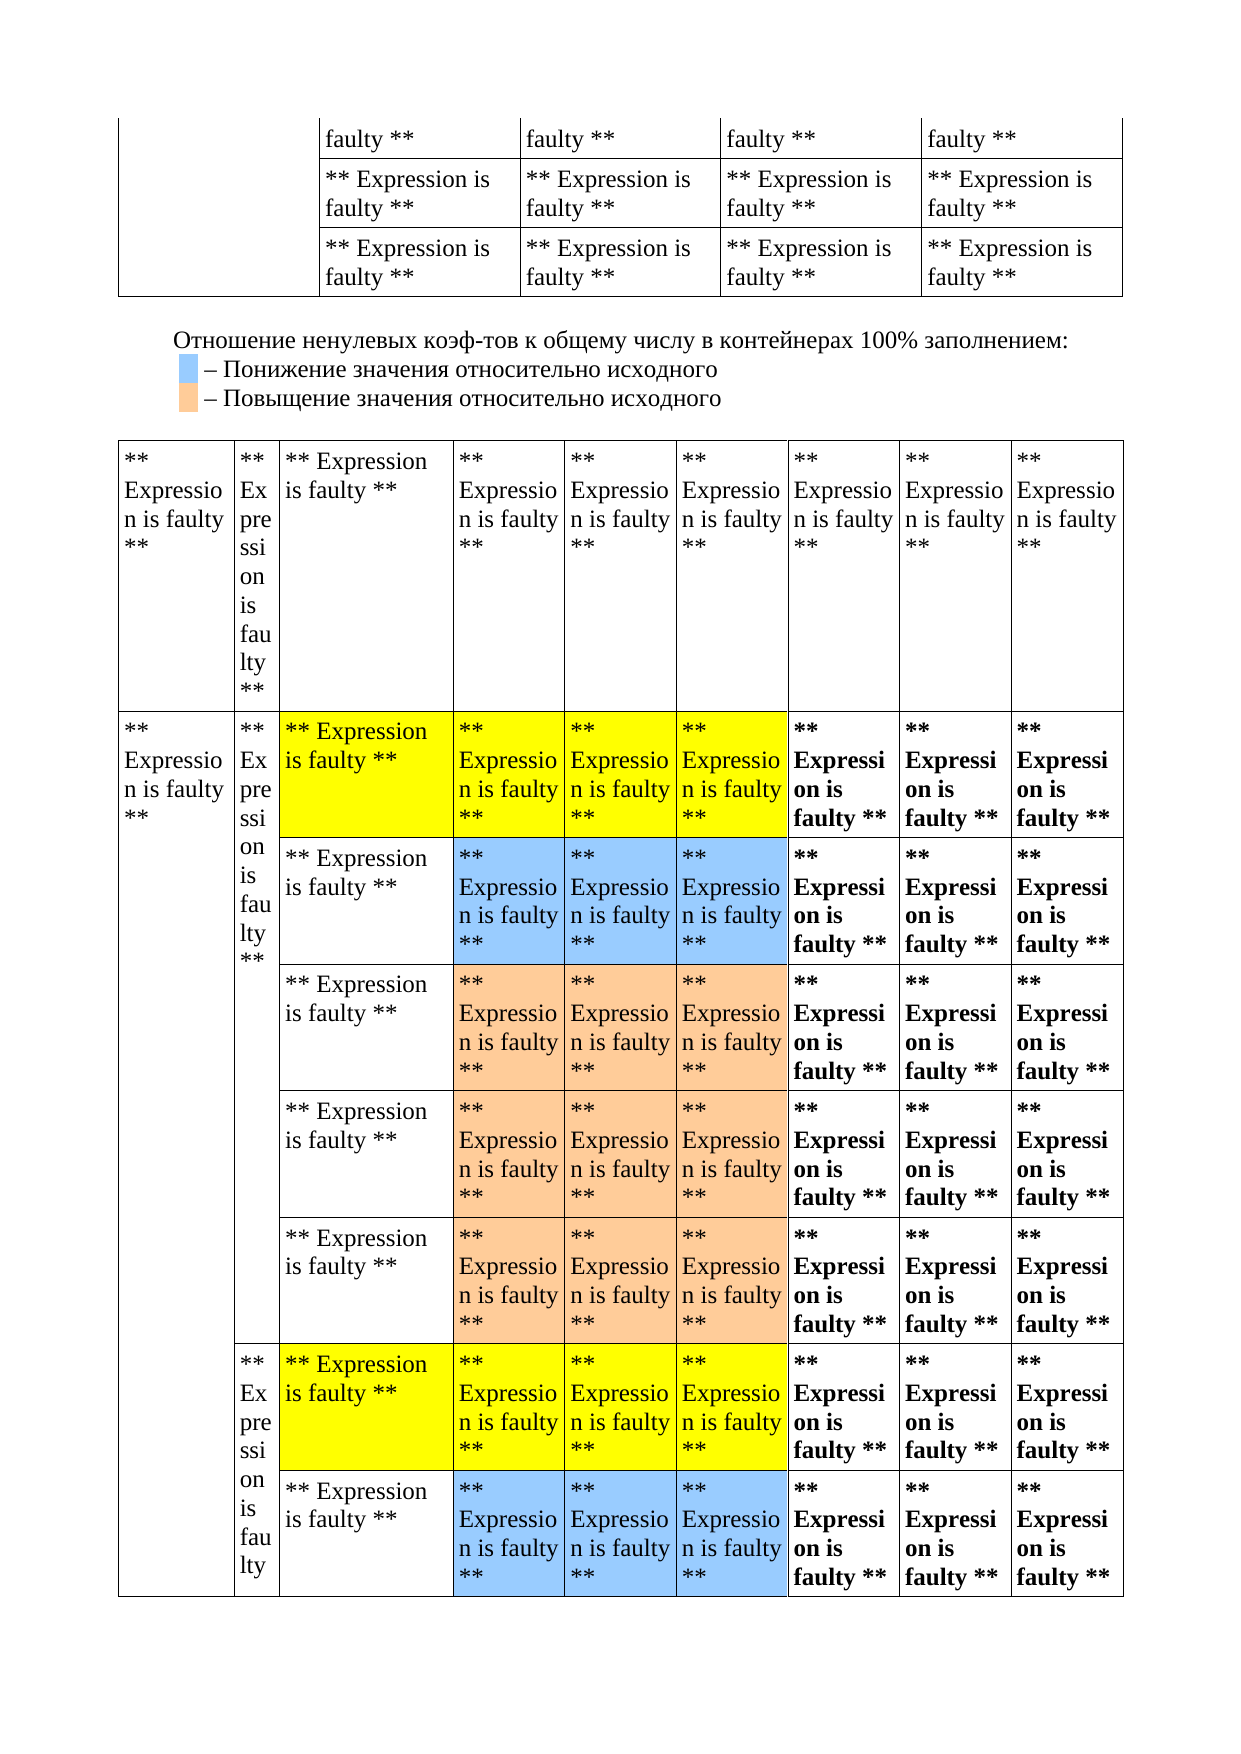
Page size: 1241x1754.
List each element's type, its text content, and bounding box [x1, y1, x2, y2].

table_cell 1,80E+308 [1012, 838, 1123, 964]
table_cell 1,80E+308 [320, 118, 520, 158]
table_cell 1,80E+308 [280, 1471, 453, 1596]
table_cell 1,80E+308 [900, 965, 1011, 1090]
table_cell 1,80E+308 [235, 712, 279, 1343]
table_cell 1,80E+308 [454, 1344, 564, 1470]
table_header 1,80E+308 [454, 441, 564, 711]
table_cell 1,80E+308 [280, 965, 453, 1090]
table_cell 1,80E+308 [677, 1091, 787, 1217]
table_cell 1,80E+308 [900, 1344, 1011, 1470]
table_cell 1,80E+308 [789, 1091, 899, 1217]
table_cell 1,80E+308 [721, 159, 921, 227]
table_cell 1,80E+308 [565, 965, 676, 1090]
table_header 1,80E+308 [280, 441, 453, 711]
table_cell 1,80E+308 [1012, 1218, 1123, 1343]
table_cell 1,80E+308 [789, 965, 899, 1090]
table_cell 1,80E+308 [721, 228, 921, 296]
table_cell 1,80E+308 [454, 965, 564, 1090]
table_cell 1,80E+308 [789, 1344, 899, 1470]
table_cell 1,80E+308 [565, 1091, 676, 1217]
table_cell 1,80E+308 [565, 1218, 676, 1343]
table_cell 1,80E+308 [1012, 712, 1123, 837]
text – Повыщение значения относительно исходного [118, 383, 1122, 412]
table_cell 1,80E+308 [1012, 1344, 1123, 1470]
table_header 1,80E+308 [789, 441, 899, 711]
table_cell 1,80E+308 [565, 1471, 676, 1596]
table_cell 1,80E+308 [900, 712, 1011, 837]
table_cell 1,80E+308 [1012, 965, 1123, 1090]
table_cell 1,80E+308 [320, 159, 520, 227]
table_cell 1,80E+308 [922, 159, 1122, 227]
table_header 1,80E+308 [1012, 441, 1123, 711]
table_cell 1,80E+308 [900, 1091, 1011, 1217]
table_cell 1,80E+308 [454, 1091, 564, 1217]
table_cell 1,80E+308 [677, 1471, 787, 1596]
table_cell 1,80E+308 [565, 1344, 676, 1470]
table_cell 1,80E+308 [1012, 1091, 1123, 1217]
table_cell 1,80E+308 [454, 1471, 564, 1596]
table_cell 1,80E+308 [922, 118, 1122, 158]
table_cell 1,80E+308 [922, 228, 1122, 296]
table_cell 1,80E+308 [280, 1344, 453, 1470]
table_header 1,80E+308 [677, 441, 787, 711]
table_cell 1,80E+308 [280, 712, 453, 837]
table_cell 1,80E+308 [280, 1218, 453, 1343]
table_cell 1,80E+308 [789, 1218, 899, 1343]
table_cell 1,80E+308 [677, 838, 787, 964]
table_cell 1,80E+308 [900, 838, 1011, 964]
table_cell 1,80E+308 [789, 712, 899, 837]
table_cell 1,80E+308 [454, 838, 564, 964]
table_cell 1,80E+308 [677, 712, 787, 837]
table_cell 1,80E+308 [280, 838, 453, 964]
table_header 1,80E+308 [900, 441, 1011, 711]
table_cell 1,80E+308 [900, 1218, 1011, 1343]
table_cell 1,80E+308 [900, 1471, 1011, 1596]
table_cell 1,80E+308 [1012, 1471, 1123, 1596]
table_cell 1,80E+308 [721, 118, 921, 158]
table_cell 1,80E+308 [521, 118, 720, 158]
text – Понижение значения относительно исходного [118, 354, 1122, 383]
table_cell 1,80E+308 [789, 838, 899, 964]
table_cell 1,80E+308 [789, 1471, 899, 1596]
table_cell 1,80E+308 [565, 838, 676, 964]
table_cell 1,80E+308 [454, 1218, 564, 1343]
table_cell 1,80E+308 [119, 118, 319, 296]
table_cell 1,80E+308 [521, 228, 720, 296]
table_header 1,80E+308 [565, 441, 676, 711]
table_cell 1,80E+308 [677, 1218, 787, 1343]
table_header 1,80E+308 [235, 441, 279, 711]
table_cell 1,80E+308 [235, 1344, 279, 1596]
table_cell 1,80E+308 [320, 228, 520, 296]
table_cell 1,80E+308 [119, 712, 234, 1596]
text Отношение ненулевых коэф-тов к общему числу в контейнерах 100% заполнением: [118, 325, 1122, 354]
table_cell 1,80E+308 [677, 965, 787, 1090]
table_cell 1,80E+308 [565, 712, 676, 837]
table_cell 1,80E+308 [521, 159, 720, 227]
table_cell 1,80E+308 [677, 1344, 787, 1470]
table_cell 1,80E+308 [280, 1091, 453, 1217]
table_cell 1,80E+308 [454, 712, 564, 837]
table_header 1,80E+308 [119, 441, 234, 711]
